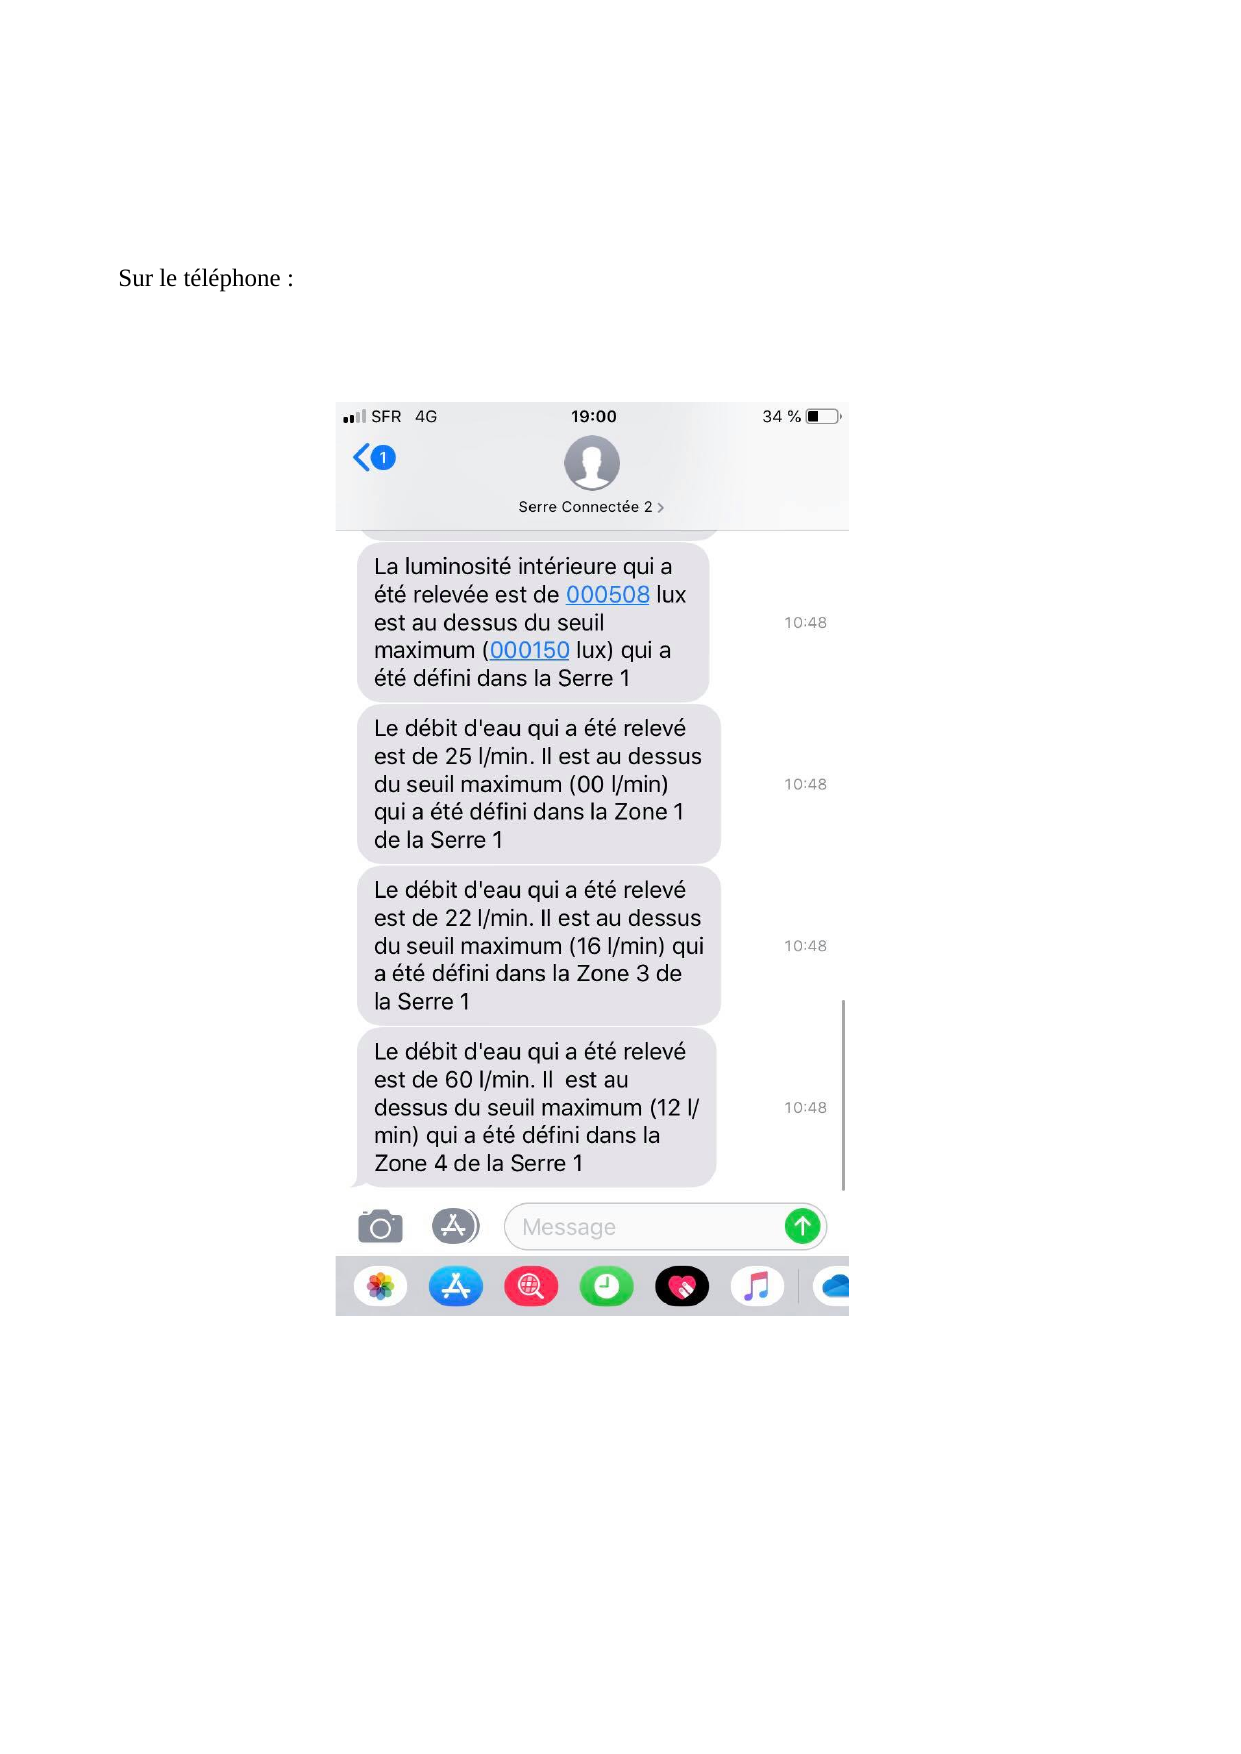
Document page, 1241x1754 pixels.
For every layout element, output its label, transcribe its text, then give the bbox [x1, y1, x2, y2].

picture [335, 402, 849, 1316]
text Sur le téléphone : [118, 263, 1122, 291]
